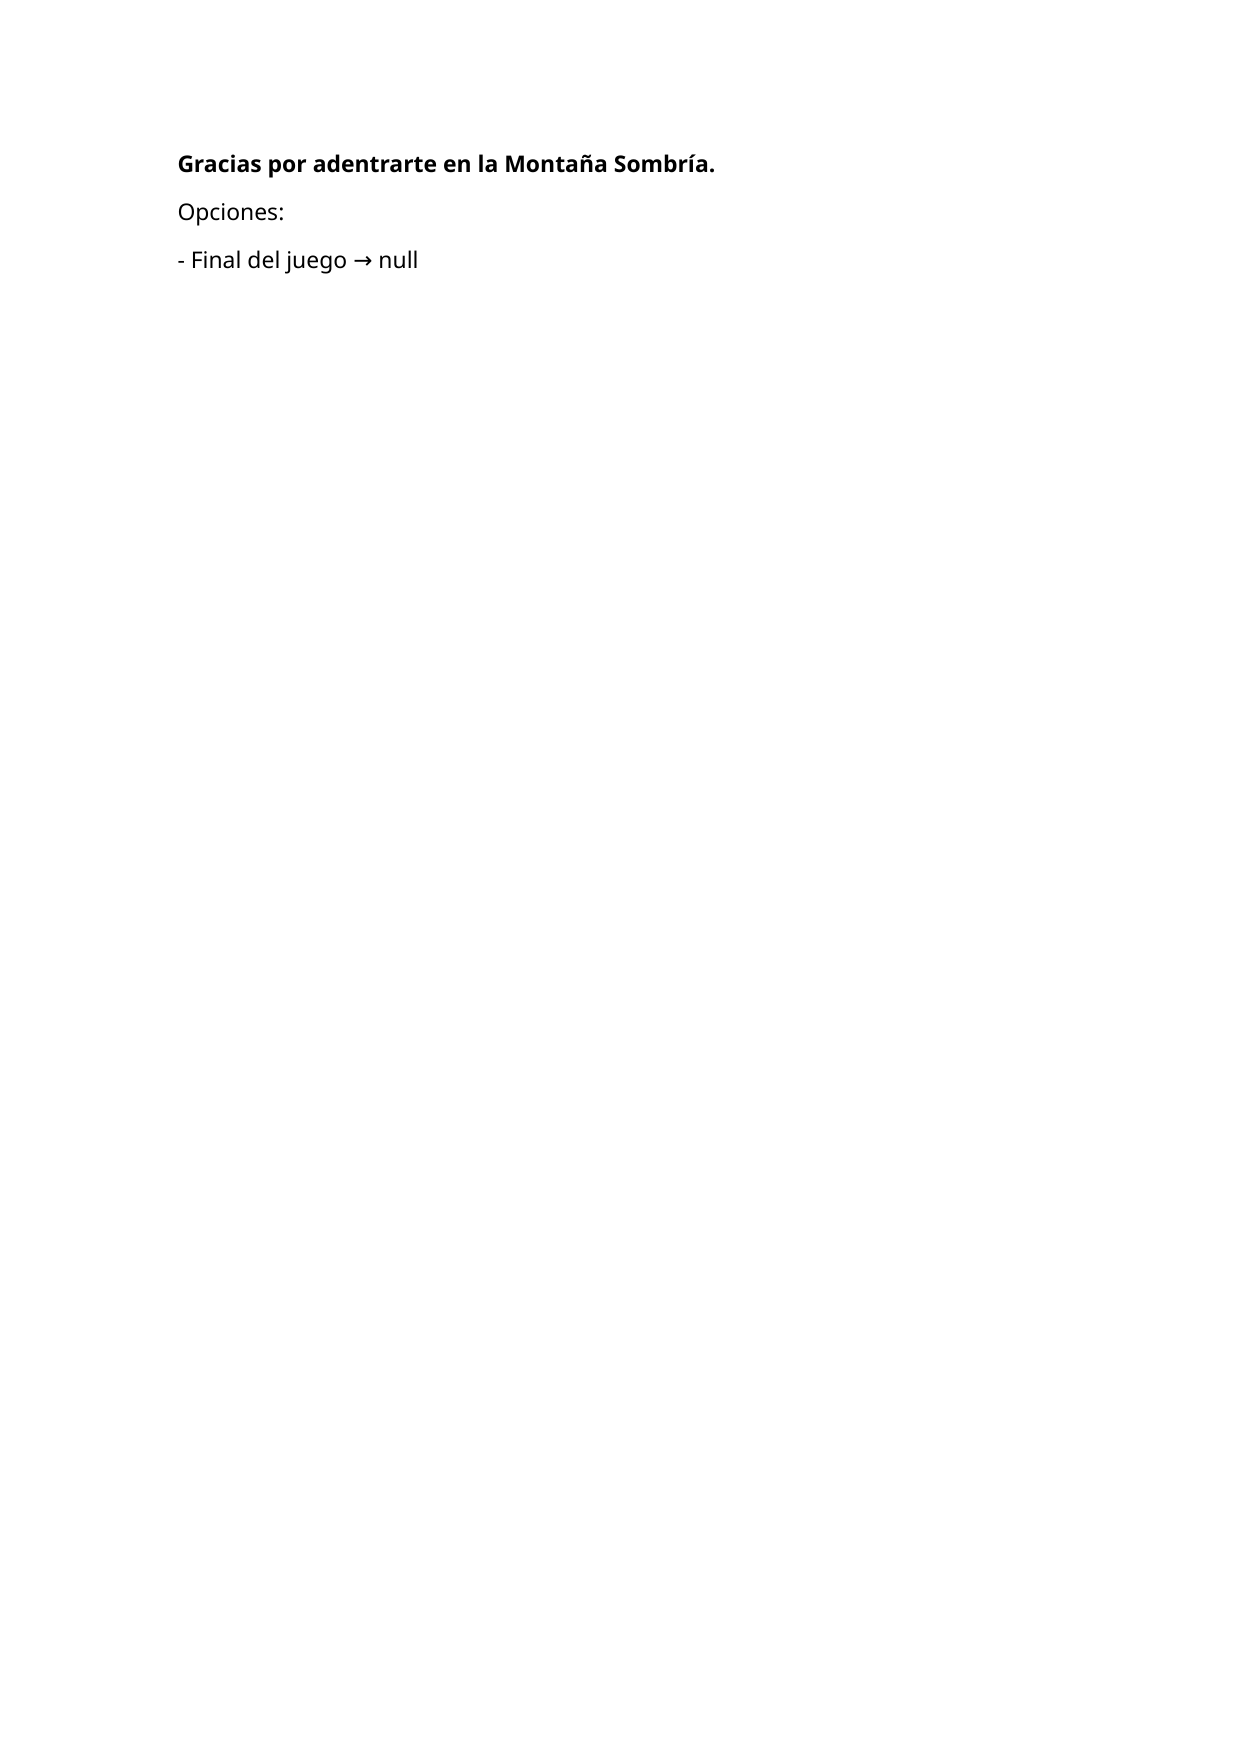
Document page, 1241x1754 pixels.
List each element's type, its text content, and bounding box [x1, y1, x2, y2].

text Opciones: [177, 196, 1063, 227]
text Gracias por adentrarte en la Montaña Sombría. [177, 148, 1063, 179]
text - Final del juego → null [177, 244, 1063, 275]
